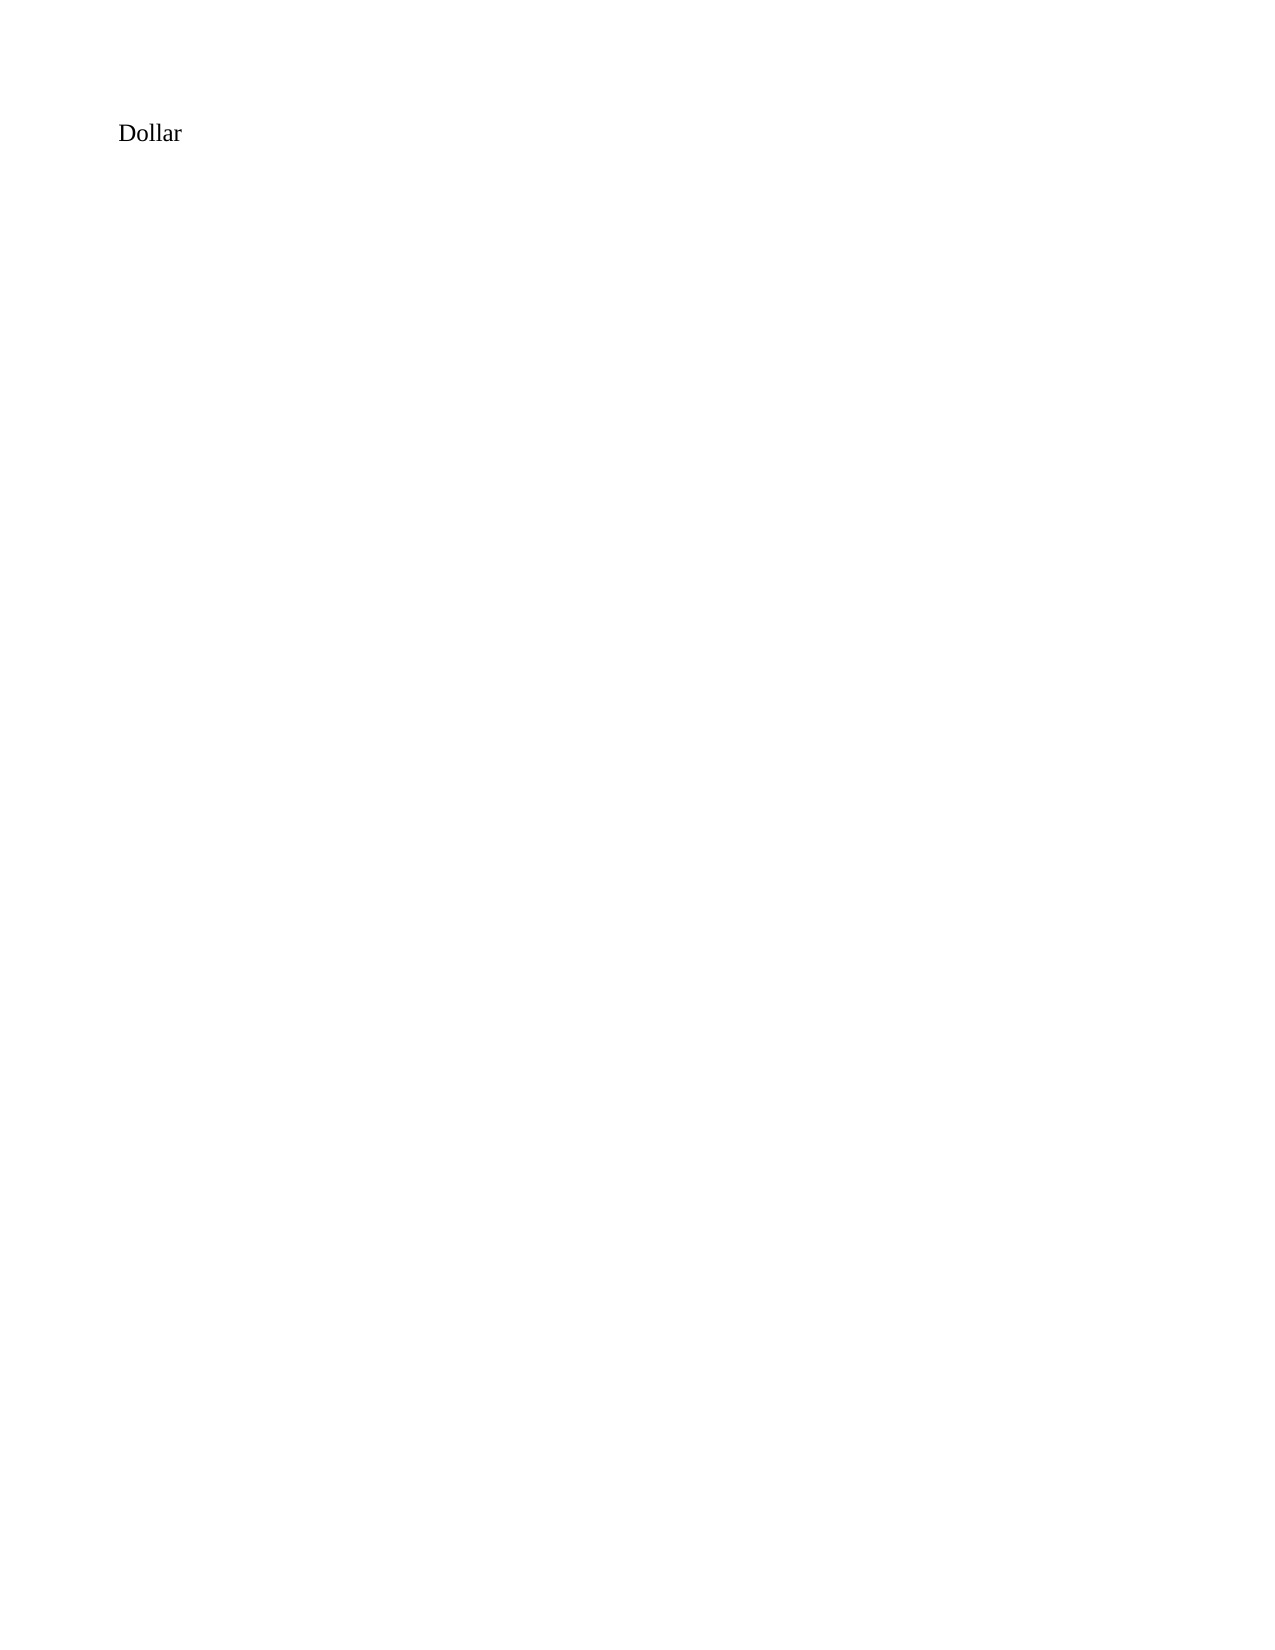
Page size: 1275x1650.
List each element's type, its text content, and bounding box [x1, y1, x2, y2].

text Dollar [118, 118, 1157, 147]
